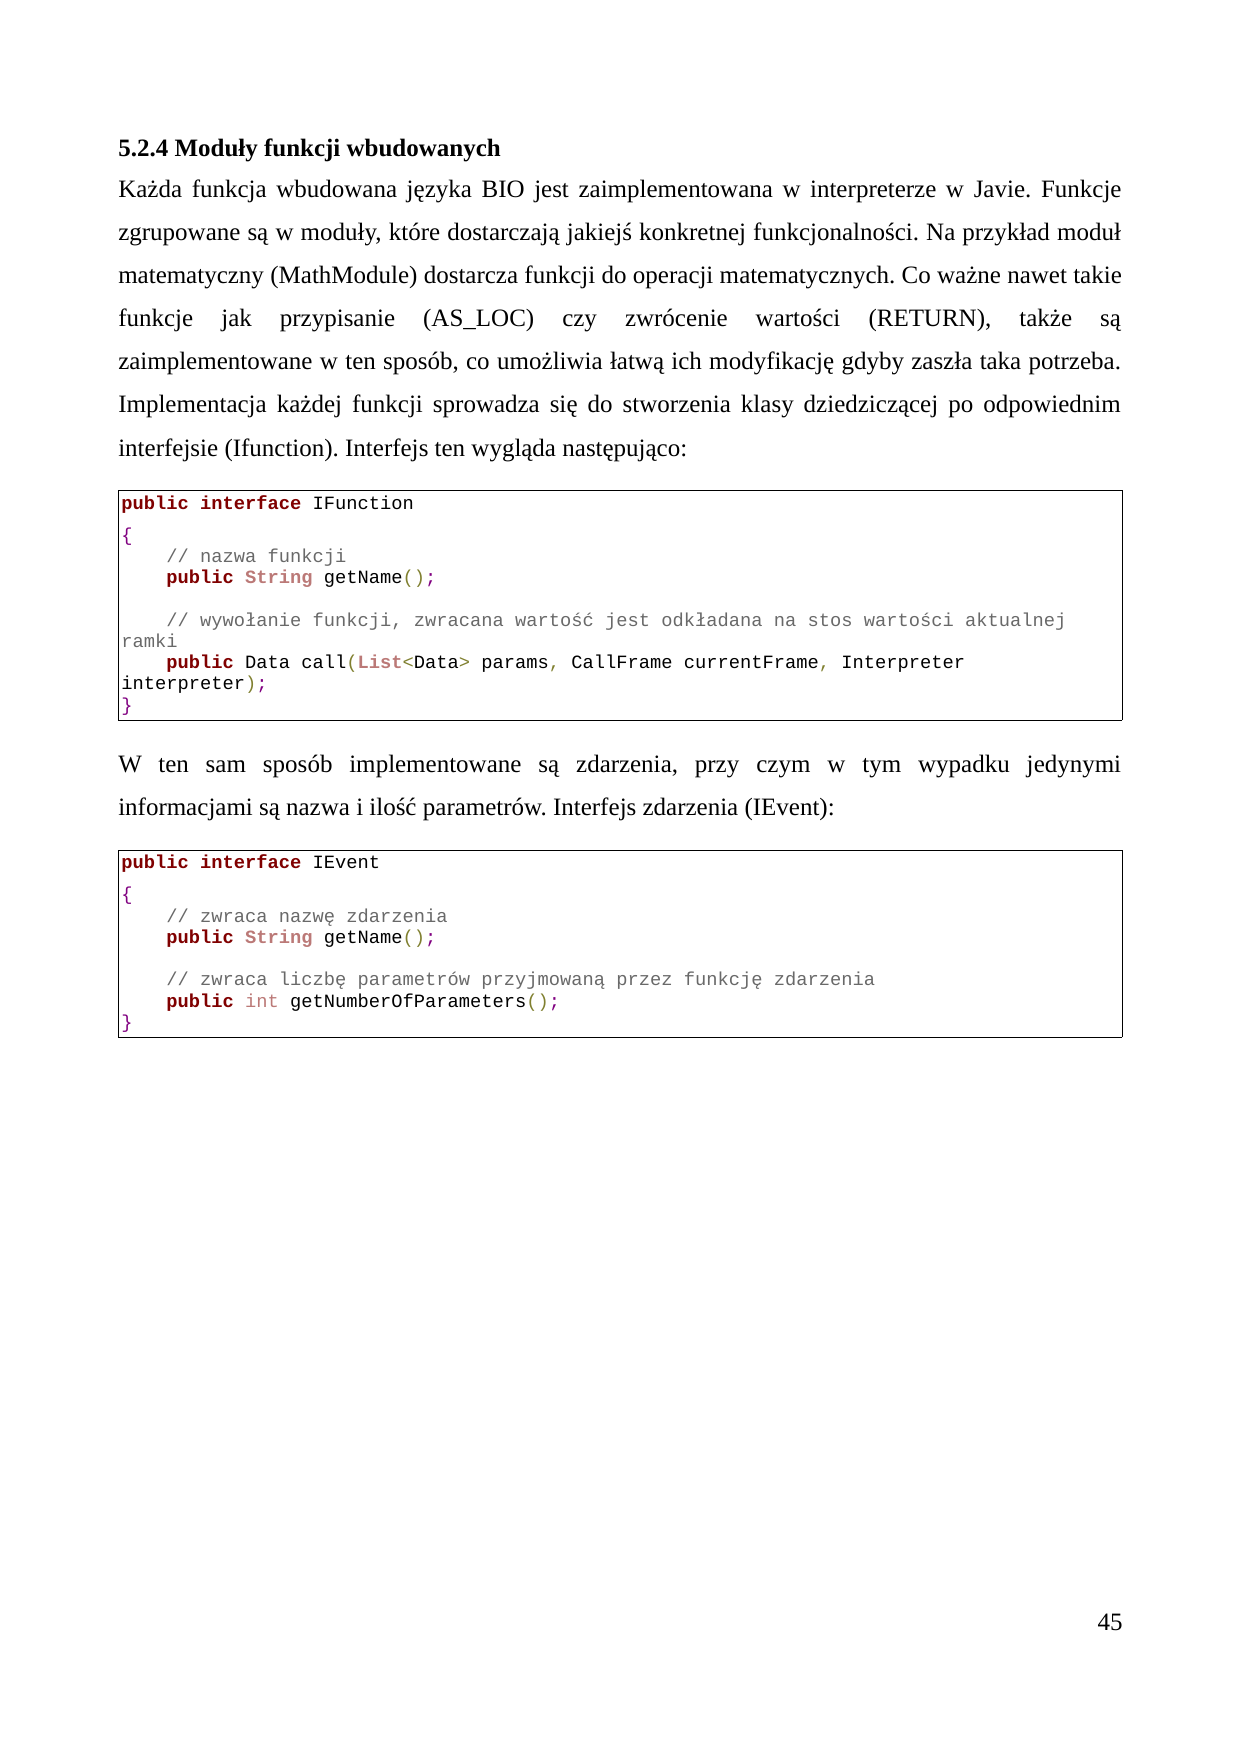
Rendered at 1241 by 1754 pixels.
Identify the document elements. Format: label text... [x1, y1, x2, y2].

text public int getNumberOfParameters(); [119, 988, 1122, 1009]
text public interface IFunction [119, 491, 1122, 515]
text W ten sam sposób implementowane są zdarzenia, przy czym w tym wypadku jedynymi informacjami są nazwa i ilość parametrów. Interfejs zdarzenia (IEvent): [118, 749, 1122, 821]
text // zwraca nazwę zdarzenia [119, 903, 1122, 924]
text { [119, 522, 1122, 543]
subtitle 5.2.4 Moduły funkcji wbudowanych [118, 133, 1122, 161]
text public String getName(); [119, 924, 1122, 949]
text } [119, 692, 1122, 720]
text public interface IEvent [119, 851, 1122, 874]
text public Data call(List<Data> params, CallFrame currentFrame, Interpreter interpreter); [119, 650, 1122, 692]
text public String getName(); [119, 565, 1122, 589]
text // zwraca liczbę parametrów przyjmowaną przez funkcję zdarzenia [119, 967, 1122, 988]
text Każda funkcja wbudowana języka BIO jest zaimplementowana w interpreterze w Javie. Funkcje zgrupowane są w moduły, które dostarczają jakiejś konkretnej funkcjonalności. Na przykład moduł matematyczny (MathModule) dostarcza funkcji do operacji matematycznych. Co ważne nawet takie funkcje jak przypisanie (AS_LOC) czy zwrócenie wartości (RETURN), także są zaimplementowane w ten sposób, co umożliwia łatwą ich modyfikację gdyby zaszła taka potrzeba. Implementacja każdej funkcji sprowadza się do stworzenia klasy dziedziczącej po odpowiednim interfejsie (Ifunction). Interfejs ten wygląda następująco: [118, 174, 1122, 461]
text { [119, 882, 1122, 903]
text // wywołanie funkcji, zwracana wartość jest odkładana na stos wartości aktualnej ramki [119, 607, 1122, 650]
text } [119, 1009, 1122, 1037]
text // nazwa funkcji [119, 543, 1122, 565]
